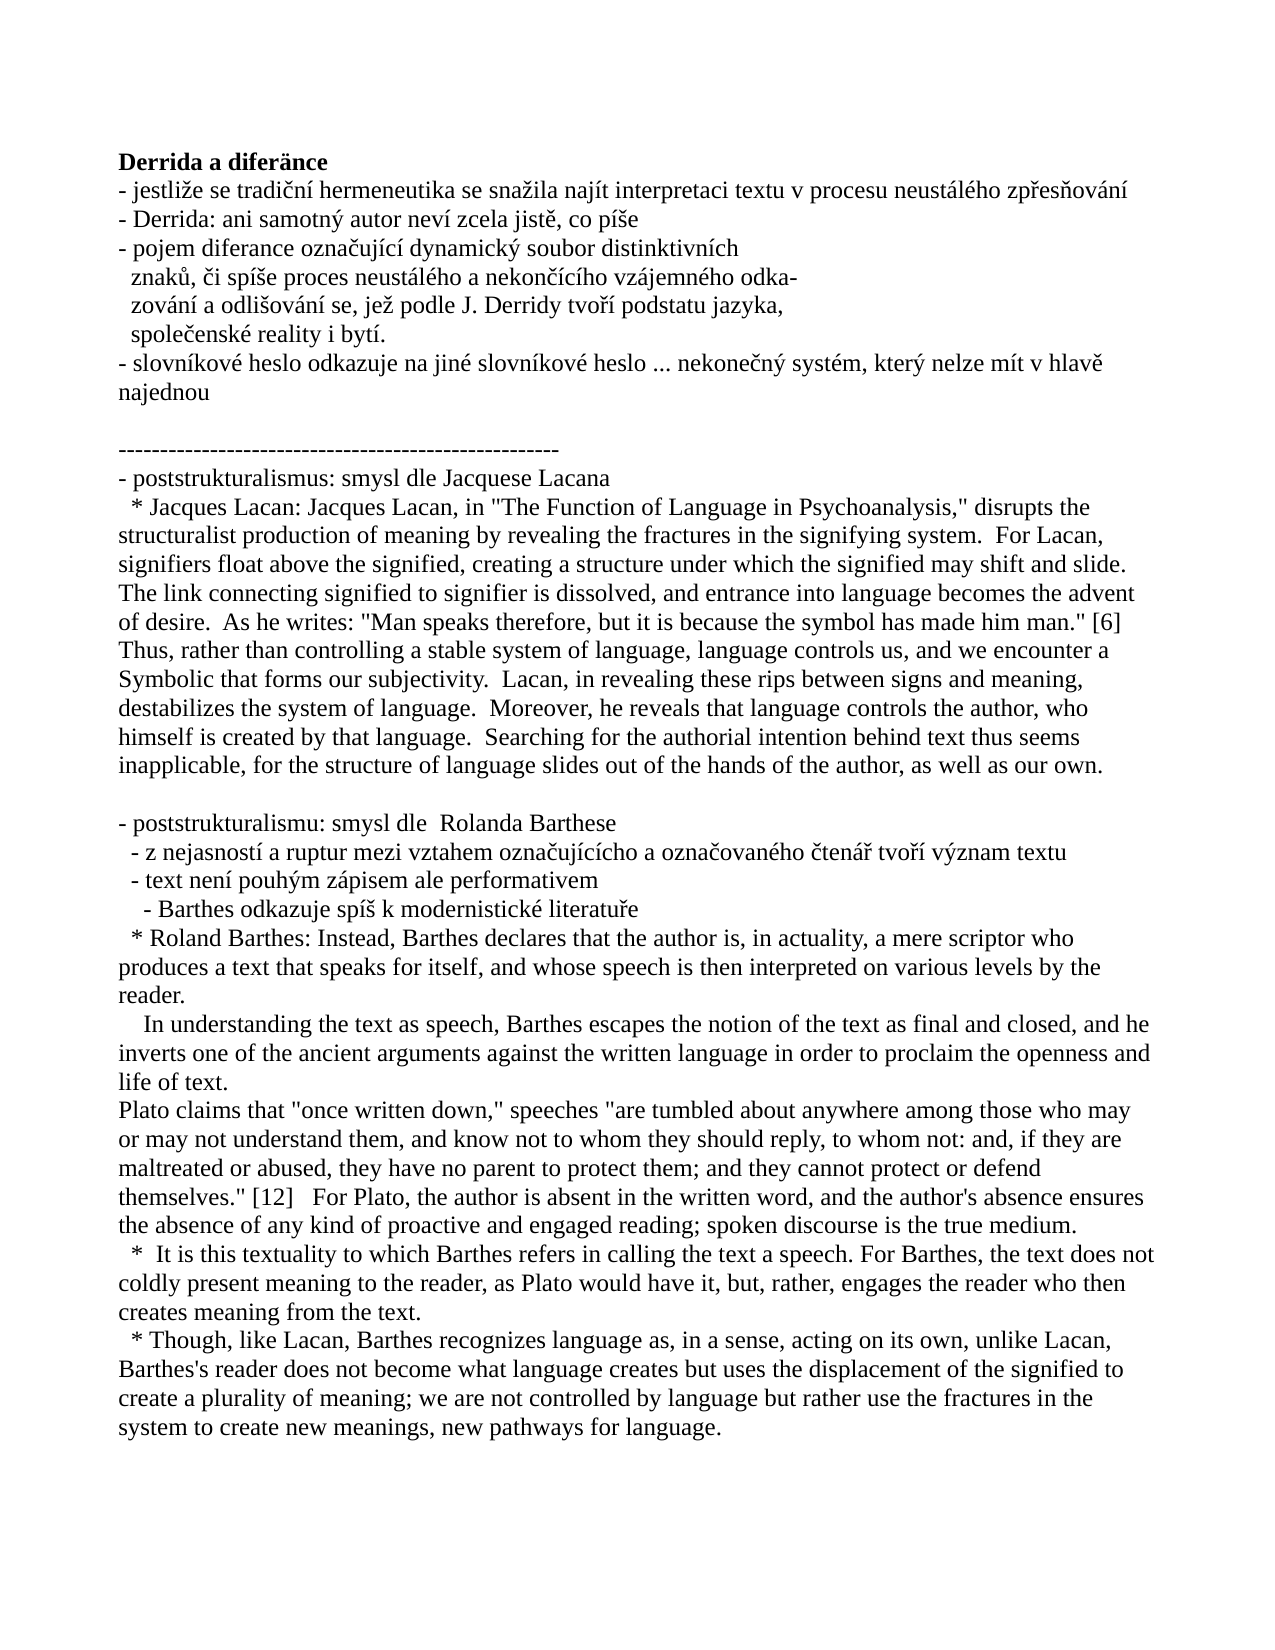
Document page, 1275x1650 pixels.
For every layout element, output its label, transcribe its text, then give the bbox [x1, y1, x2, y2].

text - Derrida: ani samotný autor neví zcela jistě, co píše [118, 204, 1157, 233]
text společenské reality i bytí. [118, 319, 1157, 348]
text znaků, či spíše proces neustálého a nekončícího vzájemného odka- [118, 262, 1157, 291]
text - poststrukturalismus: smysl dle Jacquese Lacana [118, 463, 1157, 492]
text - pojem diferance označující dynamický soubor distinktivních [118, 233, 1157, 262]
text - jestliže se tradiční hermeneutika se snažila najít interpretaci textu v procesu neustálého zpřesňování [118, 176, 1157, 204]
text In understanding the text as speech, Barthes escapes the notion of the text as final and closed, and he inverts one of the ancient arguments against the written language in order to proclaim the openness and life of text. [118, 1009, 1157, 1096]
text * It is this textuality to which Barthes refers in calling the text a speech. For Barthes, the text does not coldly present meaning to the reader, as Plato would have it, but, rather, engages the reader who then creates meaning from the text. [118, 1239, 1157, 1326]
text - slovníkové heslo odkazuje na jiné slovníkové heslo ... nekonečný systém, který nelze mít v hlavě najednou [118, 348, 1157, 406]
text * Jacques Lacan: Jacques Lacan, in "The Function of Language in Psychoanalysis," disrupts the structuralist production of meaning by revealing the fractures in the signifying system. For Lacan, signifiers float above the signified, creating a structure under which the signified may shift and slide. The link connecting signified to signifier is dissolved, and entrance into language becomes the advent of desire. As he writes: "Man speaks therefore, but it is because the symbol has made him man." [6] Thus, rather than controlling a stable system of language, language controls us, and we encounter a Symbolic that forms our subjectivity. Lacan, in revealing these rips between signs and meaning, destabilizes the system of language. Moreover, he reveals that language controls the author, who himself is created by that language. Searching for the authorial intention behind text thus seems inapplicable, for the structure of language slides out of the hands of the author, as well as our own. [118, 492, 1157, 779]
text Derrida a diferänce [118, 147, 1157, 176]
text * Though, like Lacan, Barthes recognizes language as, in a sense, acting on its own, unlike Lacan, Barthes's reader does not become what language creates but uses the displacement of the signified to create a plurality of meaning; we are not controlled by language but rather use the fractures in the system to create new meanings, new pathways for language. [118, 1326, 1157, 1441]
text ----------------------------------------------------- [118, 434, 1157, 463]
text zování a odlišování se, jež podle J. Derridy tvoří podstatu jazyka, [118, 291, 1157, 319]
text Plato claims that "once written down," speeches "are tumbled about anywhere among those who may or may not understand them, and know not to whom they should reply, to whom not: and, if they are maltreated or abused, they have no parent to protect them; and they cannot protect or defend themselves." [12] For Plato, the author is absent in the written word, and the author's absence ensures the absence of any kind of proactive and engaged reading; spoken discourse is the true medium. [118, 1096, 1157, 1239]
text - z nejasností a ruptur mezi vztahem označujícícho a označovaného čtenář tvoří význam textu [118, 837, 1157, 866]
text - text není pouhým zápisem ale performativem [118, 866, 1157, 894]
text * Roland Barthes: Instead, Barthes declares that the author is, in actuality, a mere scriptor who produces a text that speaks for itself, and whose speech is then interpreted on various levels by the reader. [118, 923, 1157, 1009]
text - Barthes odkazuje spíš k modernistické literatuře [118, 894, 1157, 923]
text - poststrukturalismu: smysl dle Rolanda Barthese [118, 808, 1157, 837]
